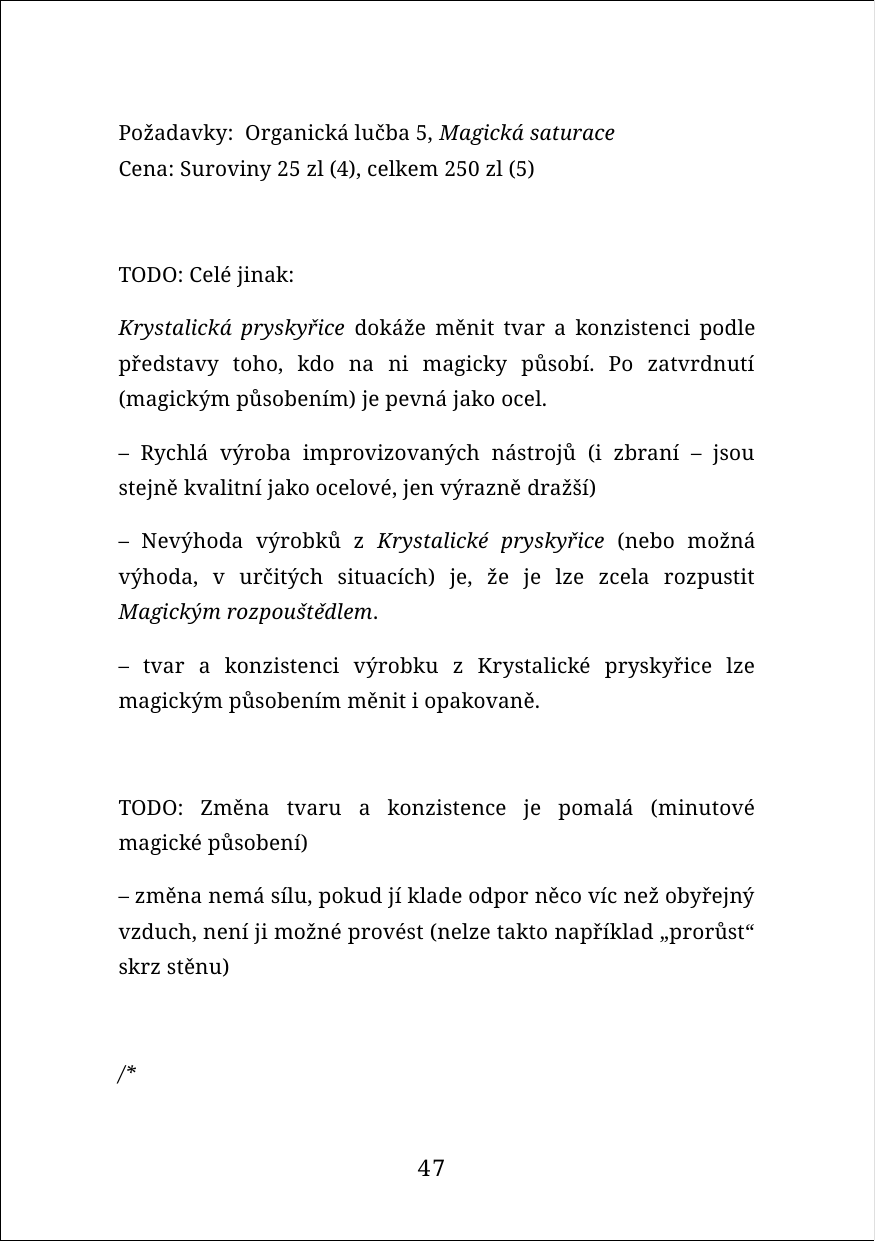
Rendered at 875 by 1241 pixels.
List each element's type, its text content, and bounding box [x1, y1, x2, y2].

text TODO: Celé jinak: [118, 260, 756, 289]
text – Nevýhoda výrobků z Krystalické pryskyřice (nebo možná výhoda, v určitých situacích) je, že je lze zcela rozpustit Magickým rozpouštědlem. [118, 526, 756, 626]
text – Rychlá výroba improvizovaných nástrojů (i zbraní – jsou stejně kvalitní jako ocelové, jen výrazně dražší) [118, 438, 756, 502]
text Krystalická pryskyřice dokáže měnit tvar a konzistenci podle představy toho, kdo na ni magicky působí. Po zatvrdnutí (magickým působením) je pevná jako ocel. [118, 313, 756, 413]
text – tvar a konzistenci výrobku z Krystalické pryskyřice lze magickým působením měnit i opakovaně. [118, 651, 756, 715]
text – změna nemá sílu, pokud jí klade odpor něco víc než obyřejný vzduch, není ji možné provést (nelze takto například „prorůst“ skrz stěnu) [118, 881, 756, 981]
text Požadavky: Organická lučba 5, Magická saturace Cena: Suroviny 25 zl (4), celkem 250 zl (5) [118, 118, 756, 182]
text TODO: Změna tvaru a konzistence je pomalá (minutové magické působení) [118, 793, 756, 857]
text /* [118, 1059, 756, 1087]
